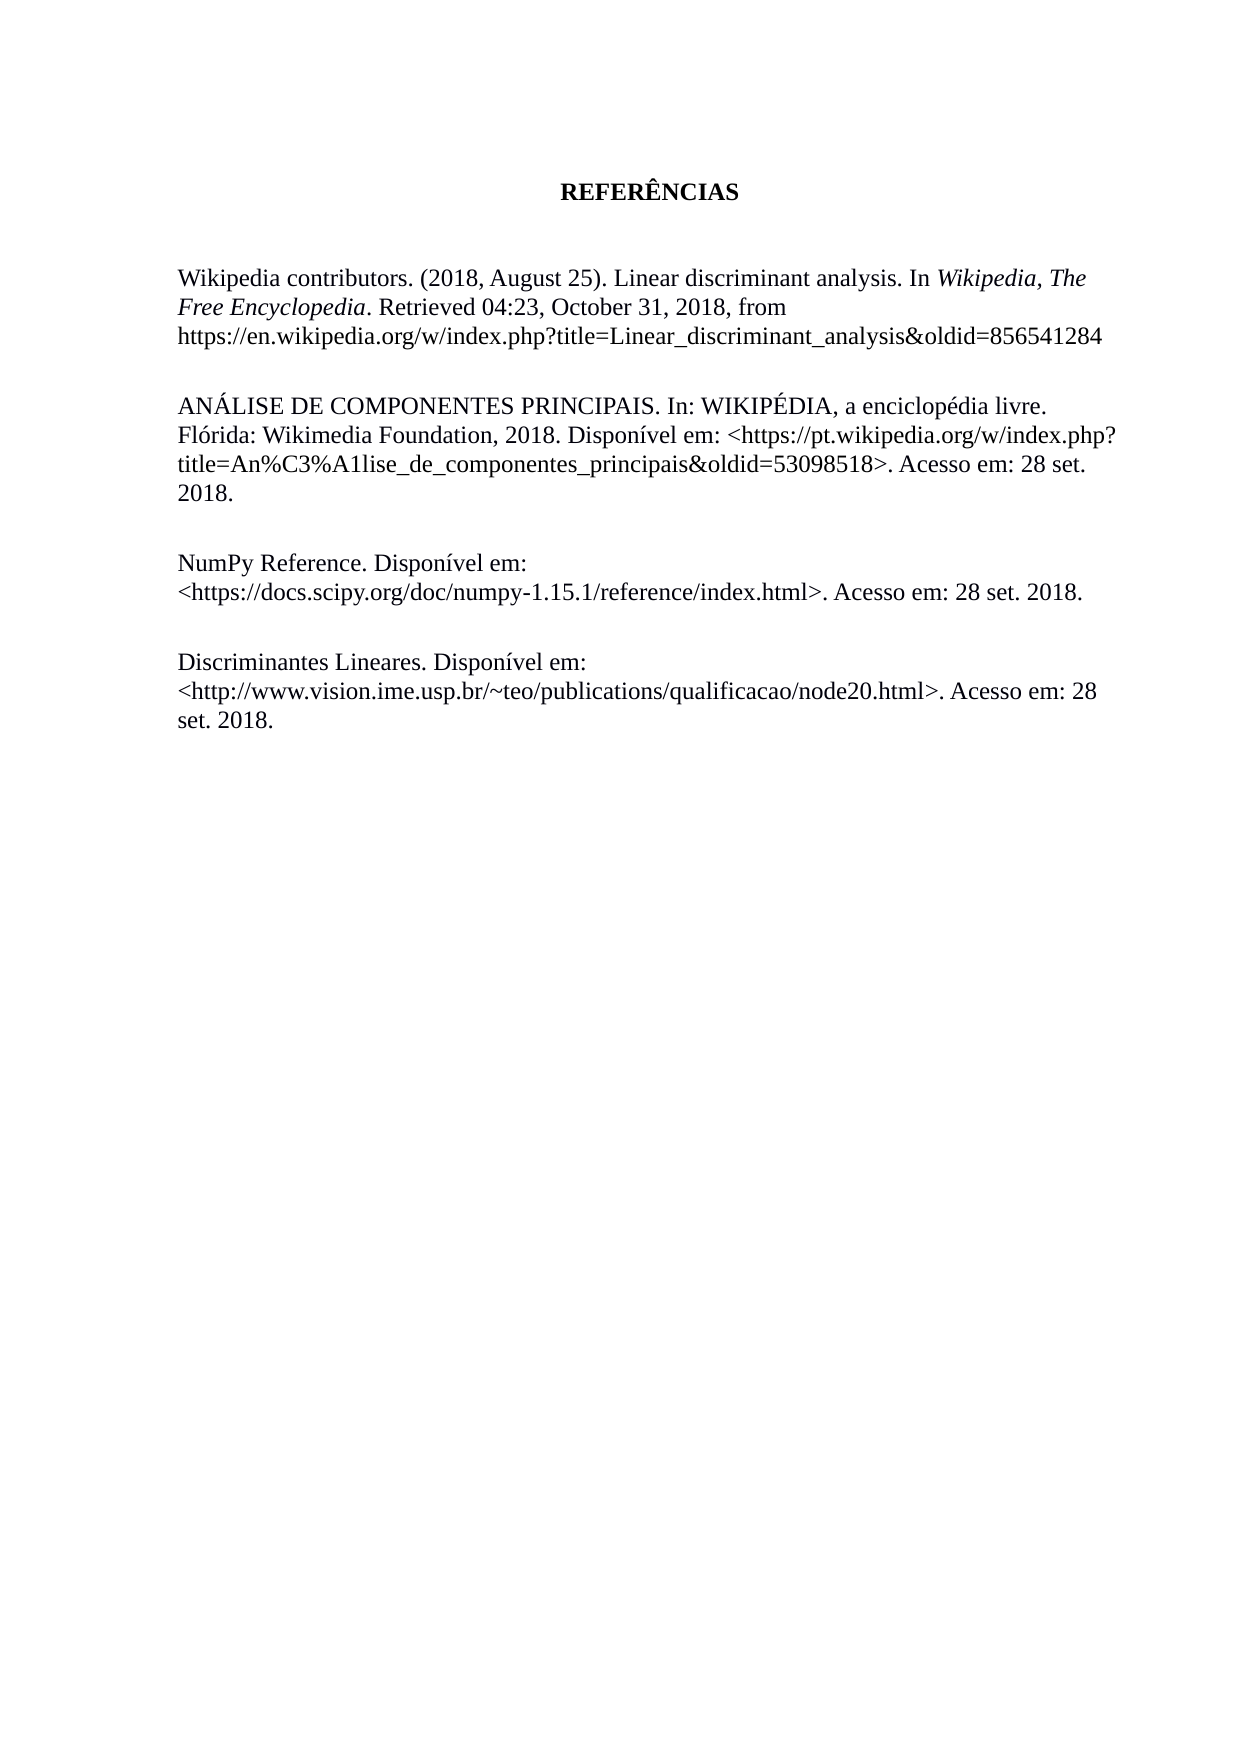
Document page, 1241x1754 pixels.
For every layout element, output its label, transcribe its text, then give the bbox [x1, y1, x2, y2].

text NumPy Reference. Disponível em: <https://docs.scipy.org/doc/numpy-1.15.1/reference/index.html>. Acesso em: 28 set. 2018. [177, 548, 1122, 606]
text ANÁLISE DE COMPONENTES PRINCIPAIS. In: WIKIPÉDIA, a enciclopédia livre. Flórida: Wikimedia Foundation, 2018. Disponível em: <https://pt.wikipedia.org/w/index.php?title=An%C3%A1lise_de_componentes_principais&oldid=53098518>. Acesso em: 28 set. 2018. [177, 391, 1122, 506]
subtitle REFERÊNCIAS [177, 177, 1122, 206]
text Discriminantes Lineares. Disponível em: <http://www.vision.ime.usp.br/~teo/publications/qualificacao/node20.html>. Acesso em: 28 set. 2018. [177, 647, 1122, 733]
text Wikipedia contributors. (2018, August 25). Linear discriminant analysis. In Wikipedia, The Free Encyclopedia. Retrieved 04:23, October 31, 2018, from https://en.wikipedia.org/w/index.php?title=Linear_discriminant_analysis&oldid=856541284 [177, 263, 1122, 350]
